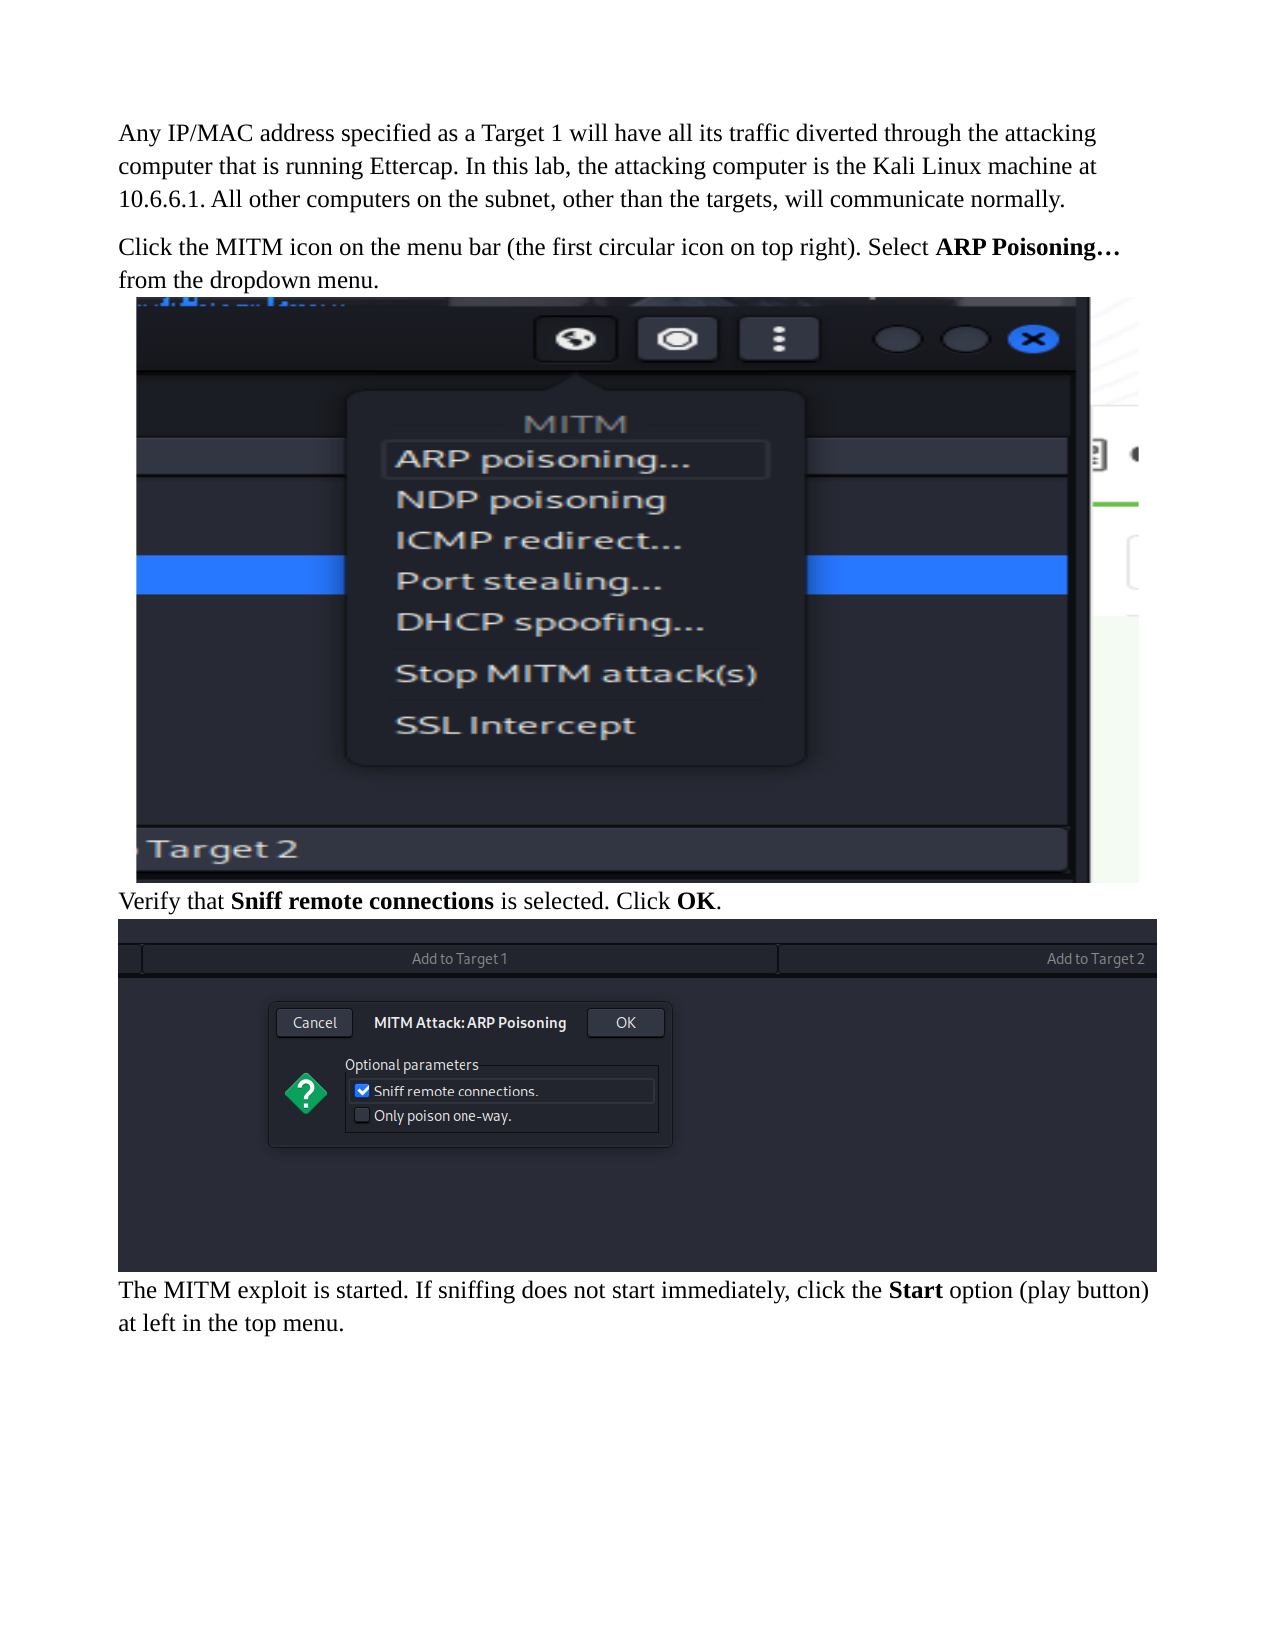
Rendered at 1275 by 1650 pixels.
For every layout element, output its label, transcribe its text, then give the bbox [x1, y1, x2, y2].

picture [118, 919, 1157, 1272]
text Verify that Sniff remote connections is selected. Click OK. [118, 298, 1157, 915]
text Click the MITM icon on the menu bar (the first circular icon on top right). Select ARP Poisoning… from the dropdown menu. [118, 232, 1157, 293]
text Any IP/MAC address specified as a Target 1 will have all its traffic diverted through the attacking computer that is running Ettercap. In this lab, the attacking computer is the Kali Linux machine at 10.6.6.1. All other computers on the subnet, other than the targets, will communicate normally. [118, 118, 1157, 213]
text The MITM exploit is started. If sniffing does not start immediately, click the Start option (play button) at left in the top menu. [118, 1272, 1157, 1337]
picture [136, 297, 1139, 883]
